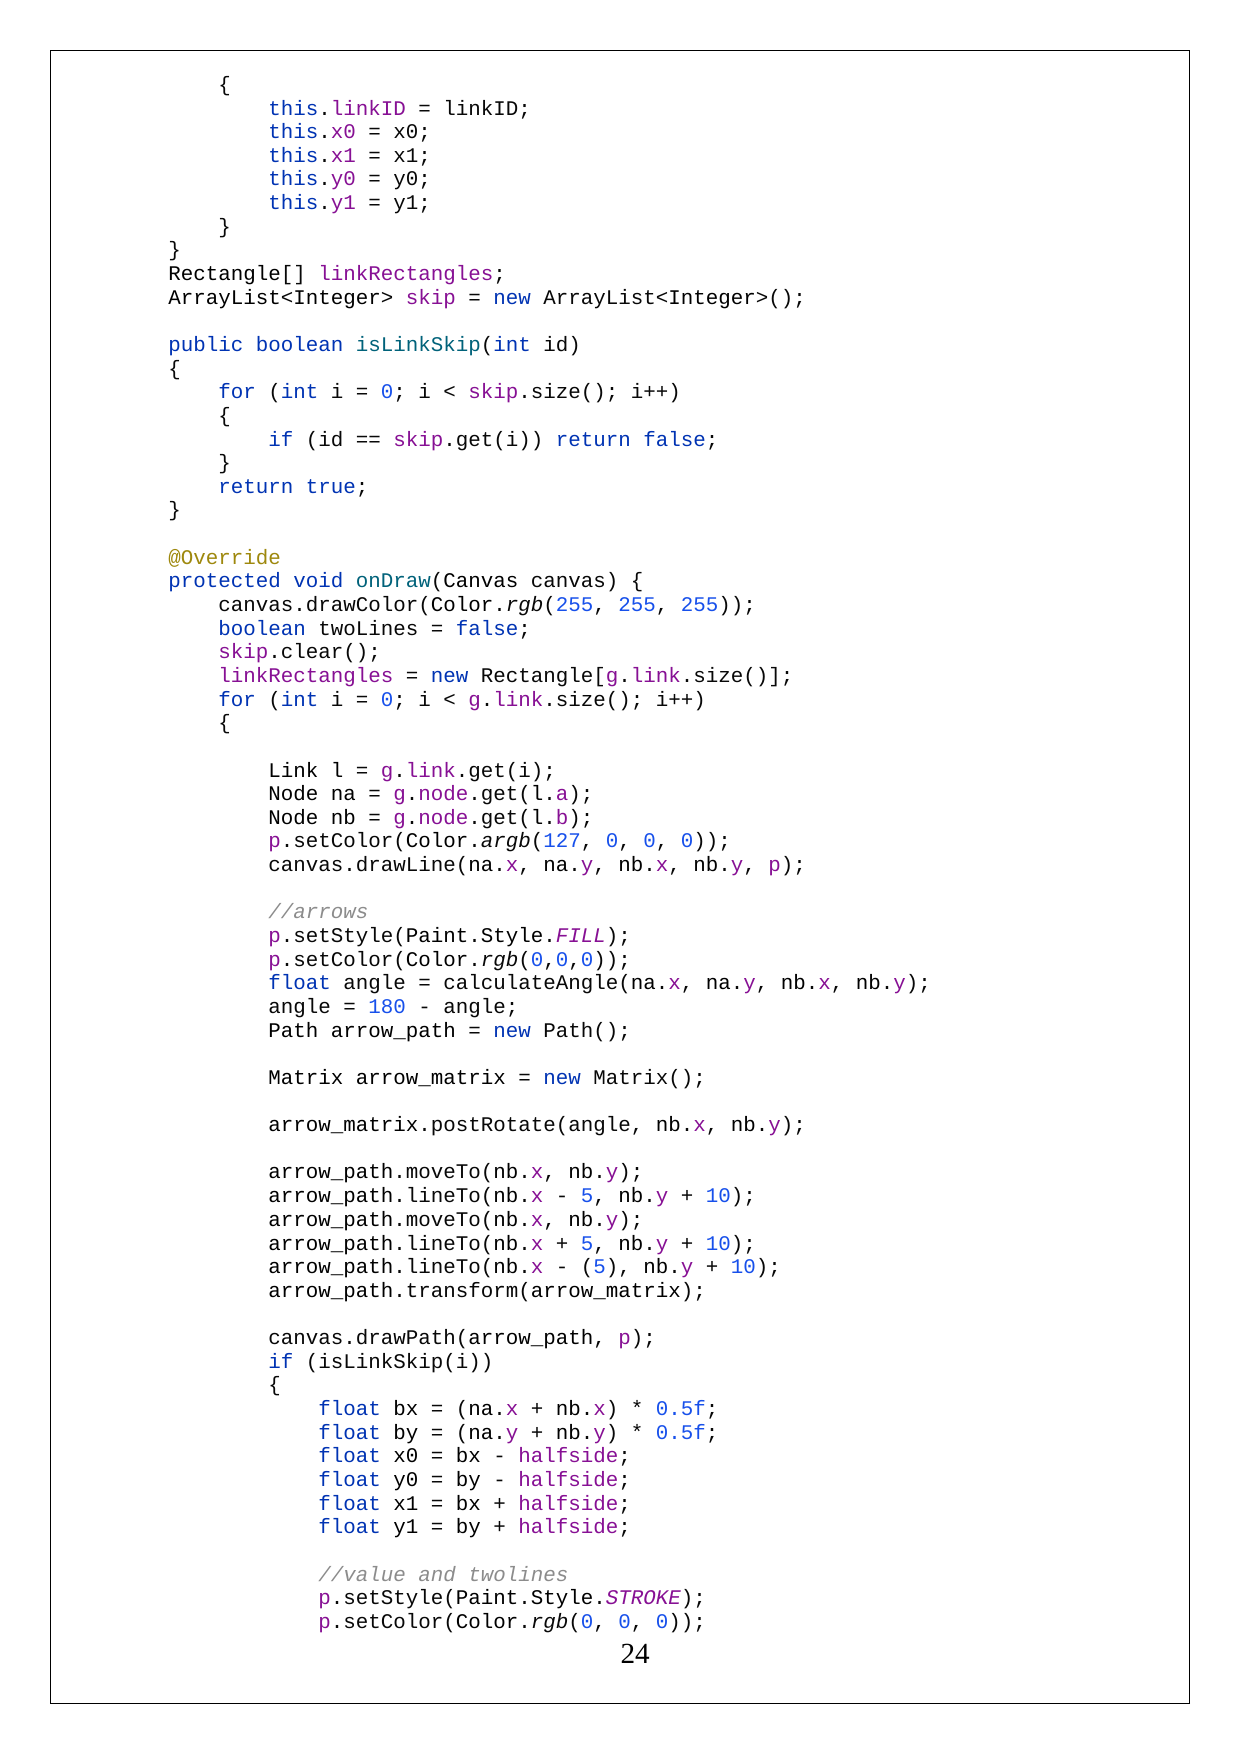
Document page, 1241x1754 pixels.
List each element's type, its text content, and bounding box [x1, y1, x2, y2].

text { this.linkID = linkID; this.x0 = x0; this.x1 = x1; this.y0 = y0; this.y1 = y1; } } Rectangle[] linkRectangles; ArrayList<Integer> skip = new ArrayList<Integer>(); public boolean isLinkSkip(int id) { for (int i = 0; i < skip.size(); i++) { if (id == skip.get(i)) return false; } return true; } @Override protected void onDraw(Canvas canvas) { canvas.drawColor(Color.rgb(255, 255, 255)); boolean twoLines = false; skip.clear(); linkRectangles = new Rectangle[g.link.size()]; for (int i = 0; i < g.link.size(); i++) { Link l = g.link.get(i); Node na = g.node.get(l.a); Node nb = g.node.get(l.b); p.setColor(Color.argb(127, 0, 0, 0)); canvas.drawLine(na.x, na.y, nb.x, nb.y, p); //arrows p.setStyle(Paint.Style.FILL); p.setColor(Color.rgb(0,0,0)); float angle = calculateAngle(na.x, na.y, nb.x, nb.y); angle = 180 - angle; Path arrow_path = new Path(); Matrix arrow_matrix = new Matrix(); arrow_matrix.postRotate(angle, nb.x, nb.y); arrow_path.moveTo(nb.x, nb.y); arrow_path.lineTo(nb.x - 5, nb.y + 10); arrow_path.moveTo(nb.x, nb.y); arrow_path.lineTo(nb.x + 5, nb.y + 10); arrow_path.lineTo(nb.x - (5), nb.y + 10); arrow_path.transform(arrow_matrix); canvas.drawPath(arrow_path, p); if (isLinkSkip(i)) { float bx = (na.x + nb.x) * 0.5f; float by = (na.y + nb.y) * 0.5f; float x0 = bx - halfside; float y0 = by - halfside; float x1 = bx + halfside; float y1 = by + halfside; //value and twolines p.setStyle(Paint.Style.STROKE); p.setColor(Color.rgb(0, 0, 0)); [118, 74, 1152, 1634]
